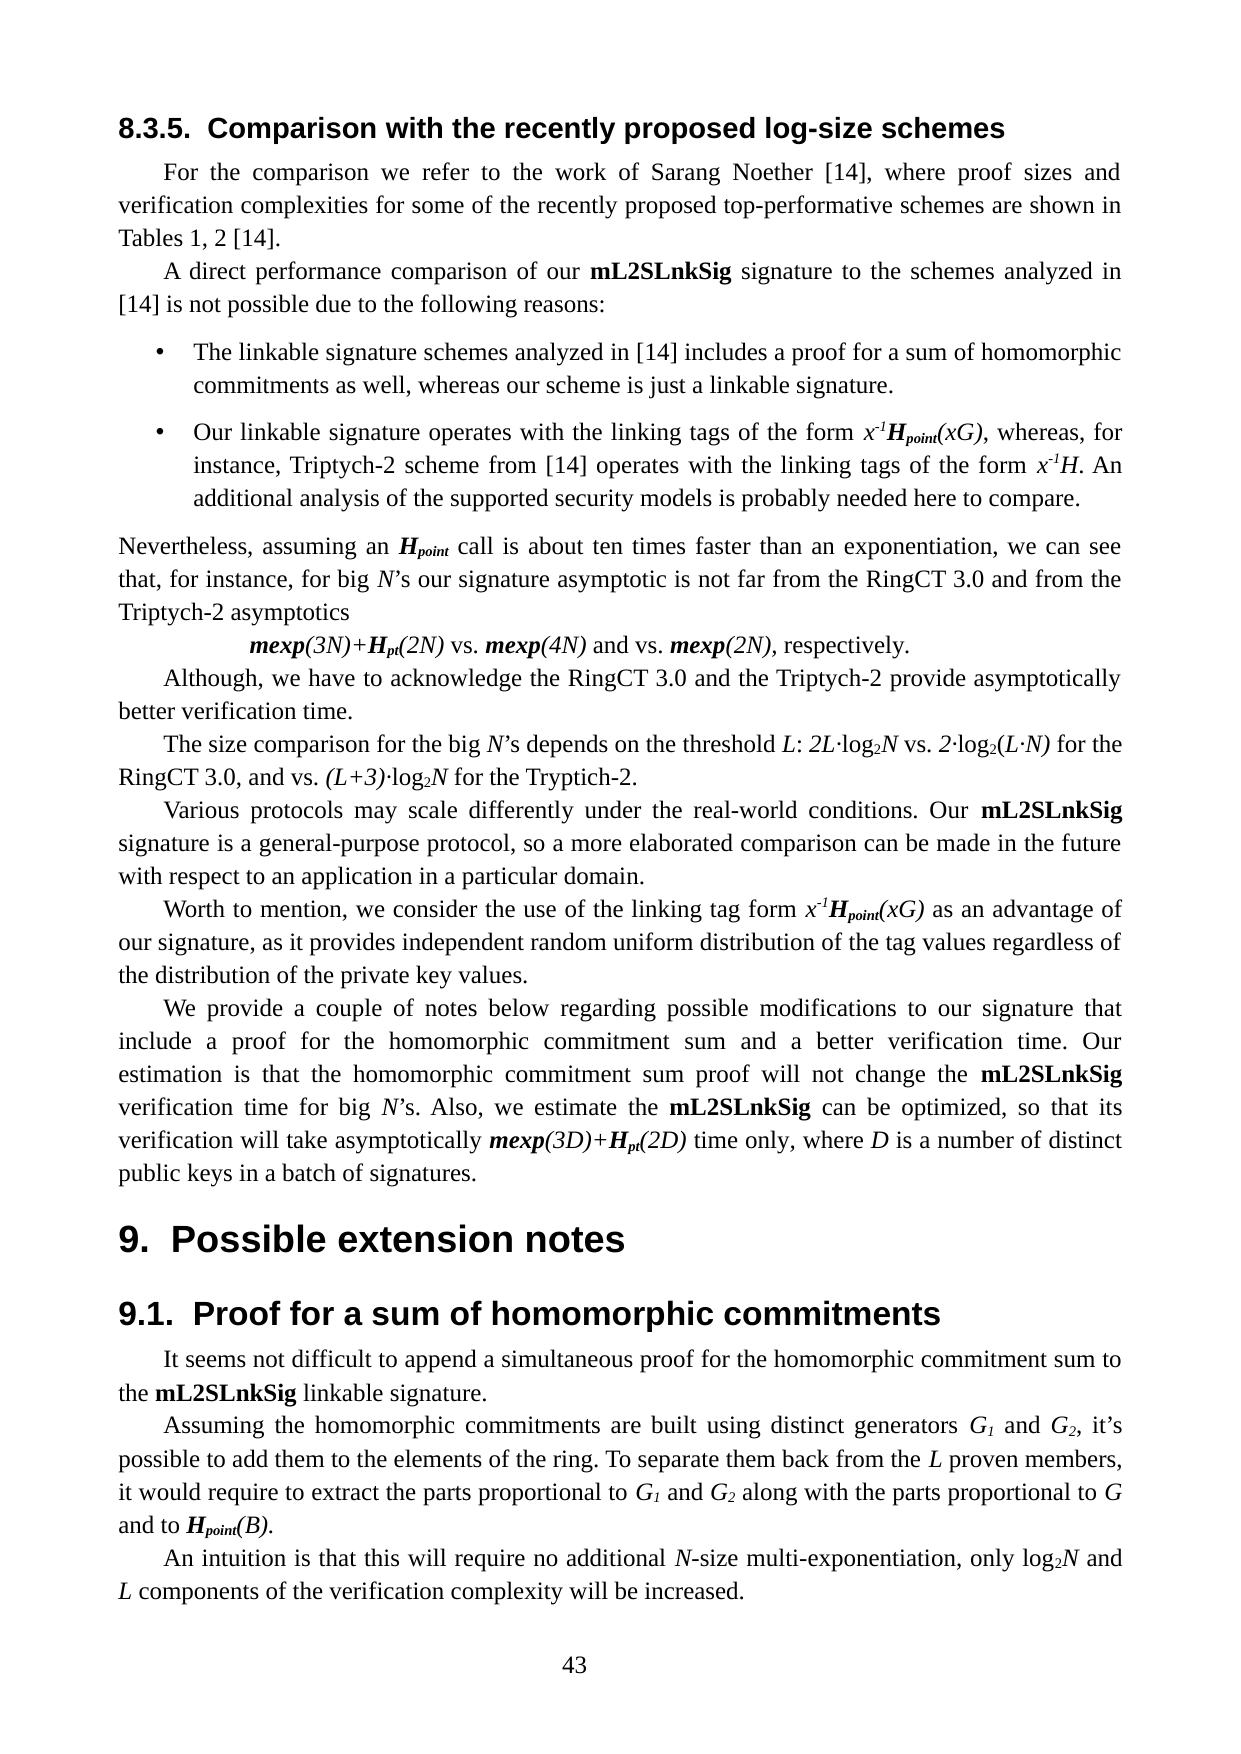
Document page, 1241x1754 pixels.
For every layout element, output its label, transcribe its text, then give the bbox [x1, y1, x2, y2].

subtitle 8.3.5. Comparison with the recently proposed log-size schemes [118, 111, 1122, 144]
text mexp(3N)+Hpt(2N) vs. mexp(4N) and vs. mexp(2N), respectively. [118, 630, 1122, 659]
text For the comparison we refer to the work of Sarang Noether [14], where proof sizes and verification complexities for some of the recently proposed top-performative schemes are shown in Tables 1, 2 [14]. [118, 157, 1122, 252]
text It seems not difficult to append a simultaneous proof for the homomorphic commitment sum to the mL2SLnkSig linkable signature. [118, 1344, 1122, 1406]
text Although, we have to acknowledge the RingCT 3.0 and the Triptych-2 provide asymptotically better verification time. [118, 663, 1122, 725]
text The size comparison for the big N’s depends on the threshold L: 2L·log2N vs. 2·log2(L·N) for the RingCT 3.0, and vs. (L+3)·log2N for the Tryptich-2. [118, 729, 1122, 791]
text An intuition is that this will require no additional N-size multi-exponentiation, only log2N and L components of the verification complexity will be increased. [118, 1543, 1122, 1604]
text Various protocols may scale differently under the real-world conditions. Our mL2SLnkSig signature is a general-purpose protocol, so a more elaborated comparison can be made in the future with respect to an application in a particular domain. [118, 795, 1122, 890]
subtitle 9.1. Proof for a sum of homomorphic commitments [118, 1293, 1122, 1332]
text A direct performance comparison of our mL2SLnkSig signature to the schemes analyzed in [14] is not possible due to the following reasons: [118, 256, 1122, 318]
text Worth to mention, we consider the use of the linking tag form x-1Hpoint(xG) as an advantage of our signature, as it provides independent random uniform distribution of the tag values regardless of the distribution of the private key values. [118, 894, 1122, 989]
subtitle 9. Possible extension notes [118, 1216, 1122, 1260]
text Assuming the homomorphic commitments are built using distinct generators G1 and G2, it’s possible to add them to the elements of the ring. To separate them back from the L proven members, it would require to extract the parts proportional to G1 and G2 along with the parts proportional to G and to Hpoint(B). [118, 1411, 1122, 1538]
list The linkable signature schemes analyzed in [14] includes a proof for a sum of homomorphic commitments as well, whereas our scheme is just a linkable signature. [156, 337, 1122, 398]
text Nevertheless, assuming an Hpoint call is about ten times faster than an exponentiation, we can see that, for instance, for big N’s our signature asymptotic is not far from the RingCT 3.0 and from the Triptych-2 asymptotics [118, 531, 1122, 626]
list Our linkable signature operates with the linking tags of the form x-1Hpoint(xG), whereas, for instance, Triptych-2 scheme from [14] operates with the linking tags of the form x-1H. An additional analysis of the supported security models is probably needed here to compare. [156, 417, 1122, 512]
text We provide a couple of notes below regarding possible modifications to our signature that include a proof for the homomorphic commitment sum and a better verification time. Our estimation is that the homomorphic commitment sum proof will not change the mL2SLnkSig verification time for big N’s. Also, we estimate the mL2SLnkSig can be optimized, so that its verification will take asymptotically mexp(3D)+Hpt(2D) time only, where D is a number of distinct public keys in a batch of signatures. [118, 993, 1122, 1187]
